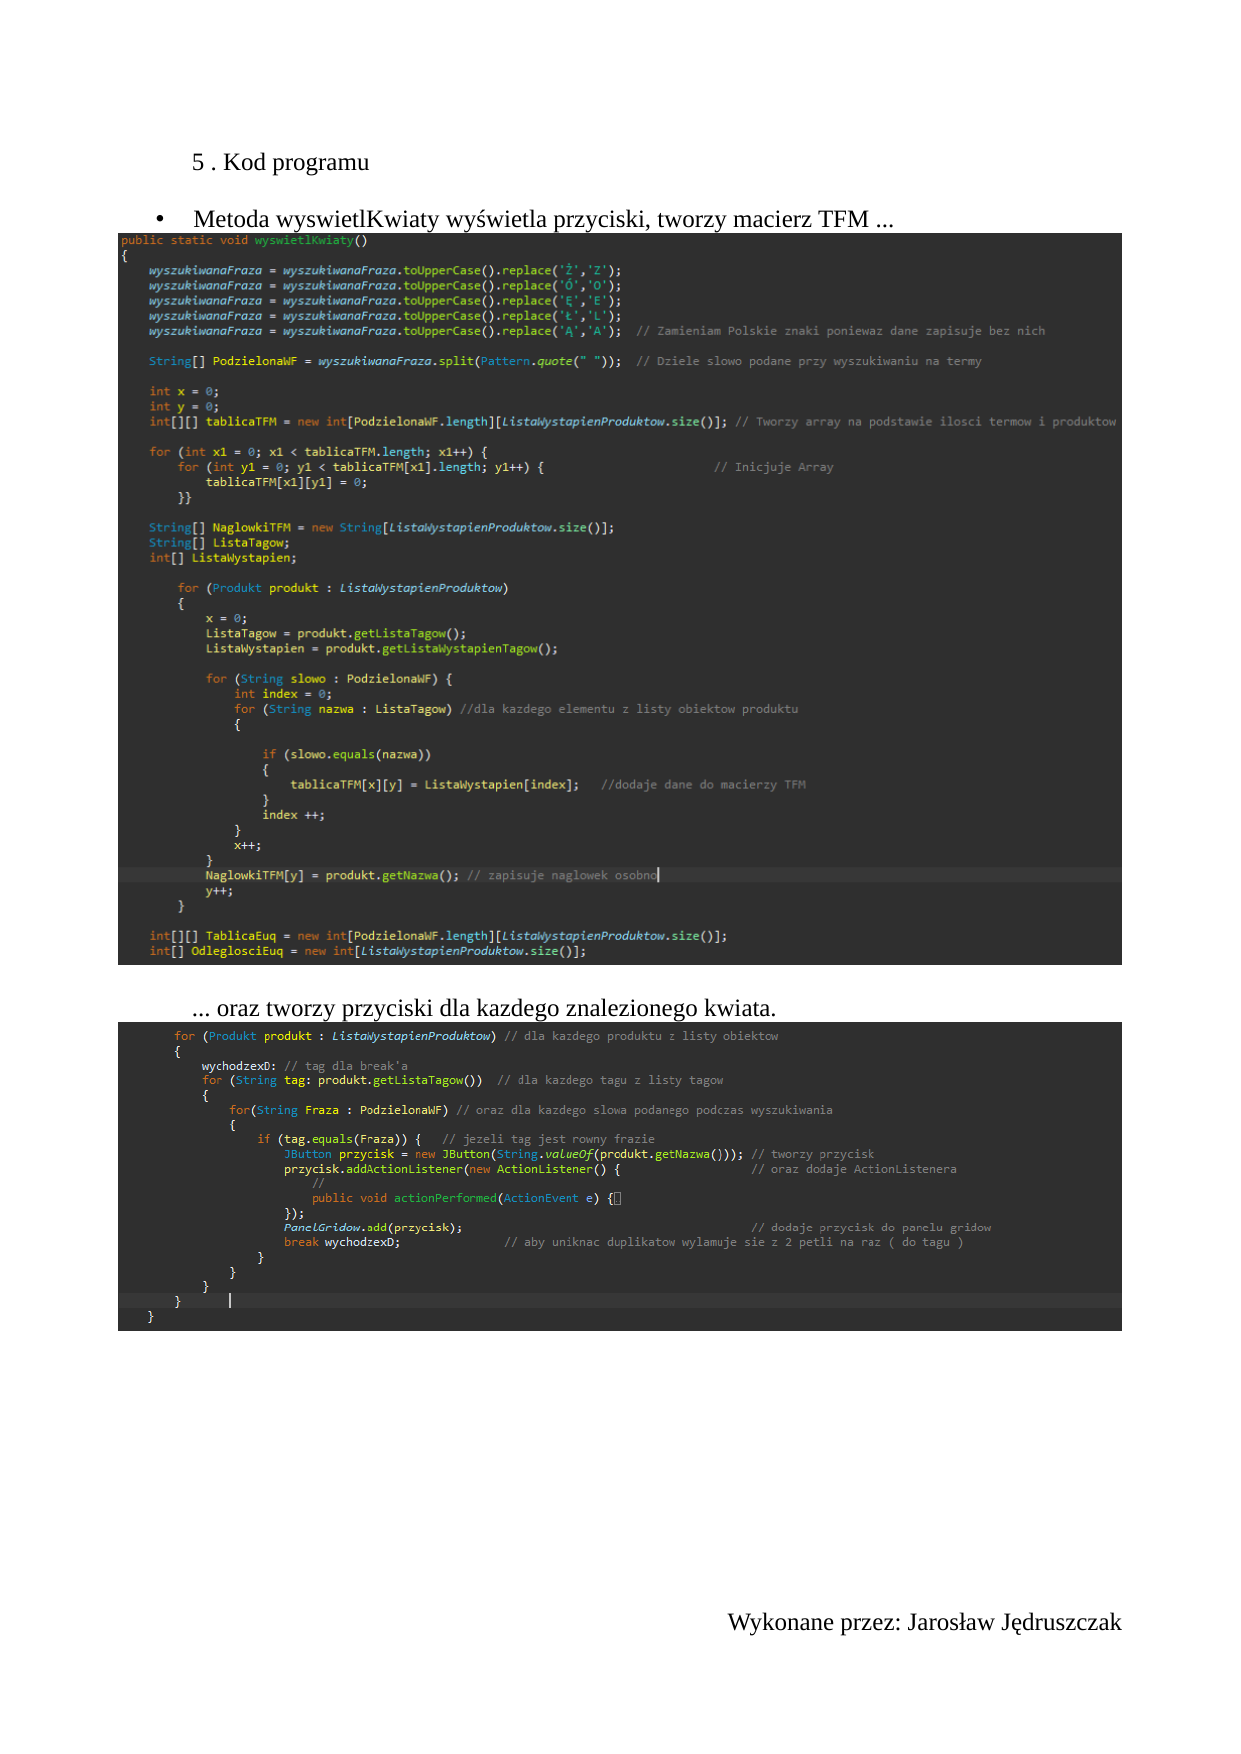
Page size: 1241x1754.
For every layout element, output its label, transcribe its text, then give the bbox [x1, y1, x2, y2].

text 5 . Kod programu [118, 147, 1122, 176]
text ... oraz tworzy przyciski dla kazdego znalezionego kwiata. [118, 993, 1122, 1022]
picture [118, 1022, 1122, 1331]
list Metoda wyswietlKwiaty wyświetla przyciski, tworzy macierz TFM ... [156, 204, 1122, 233]
picture [118, 233, 1122, 965]
